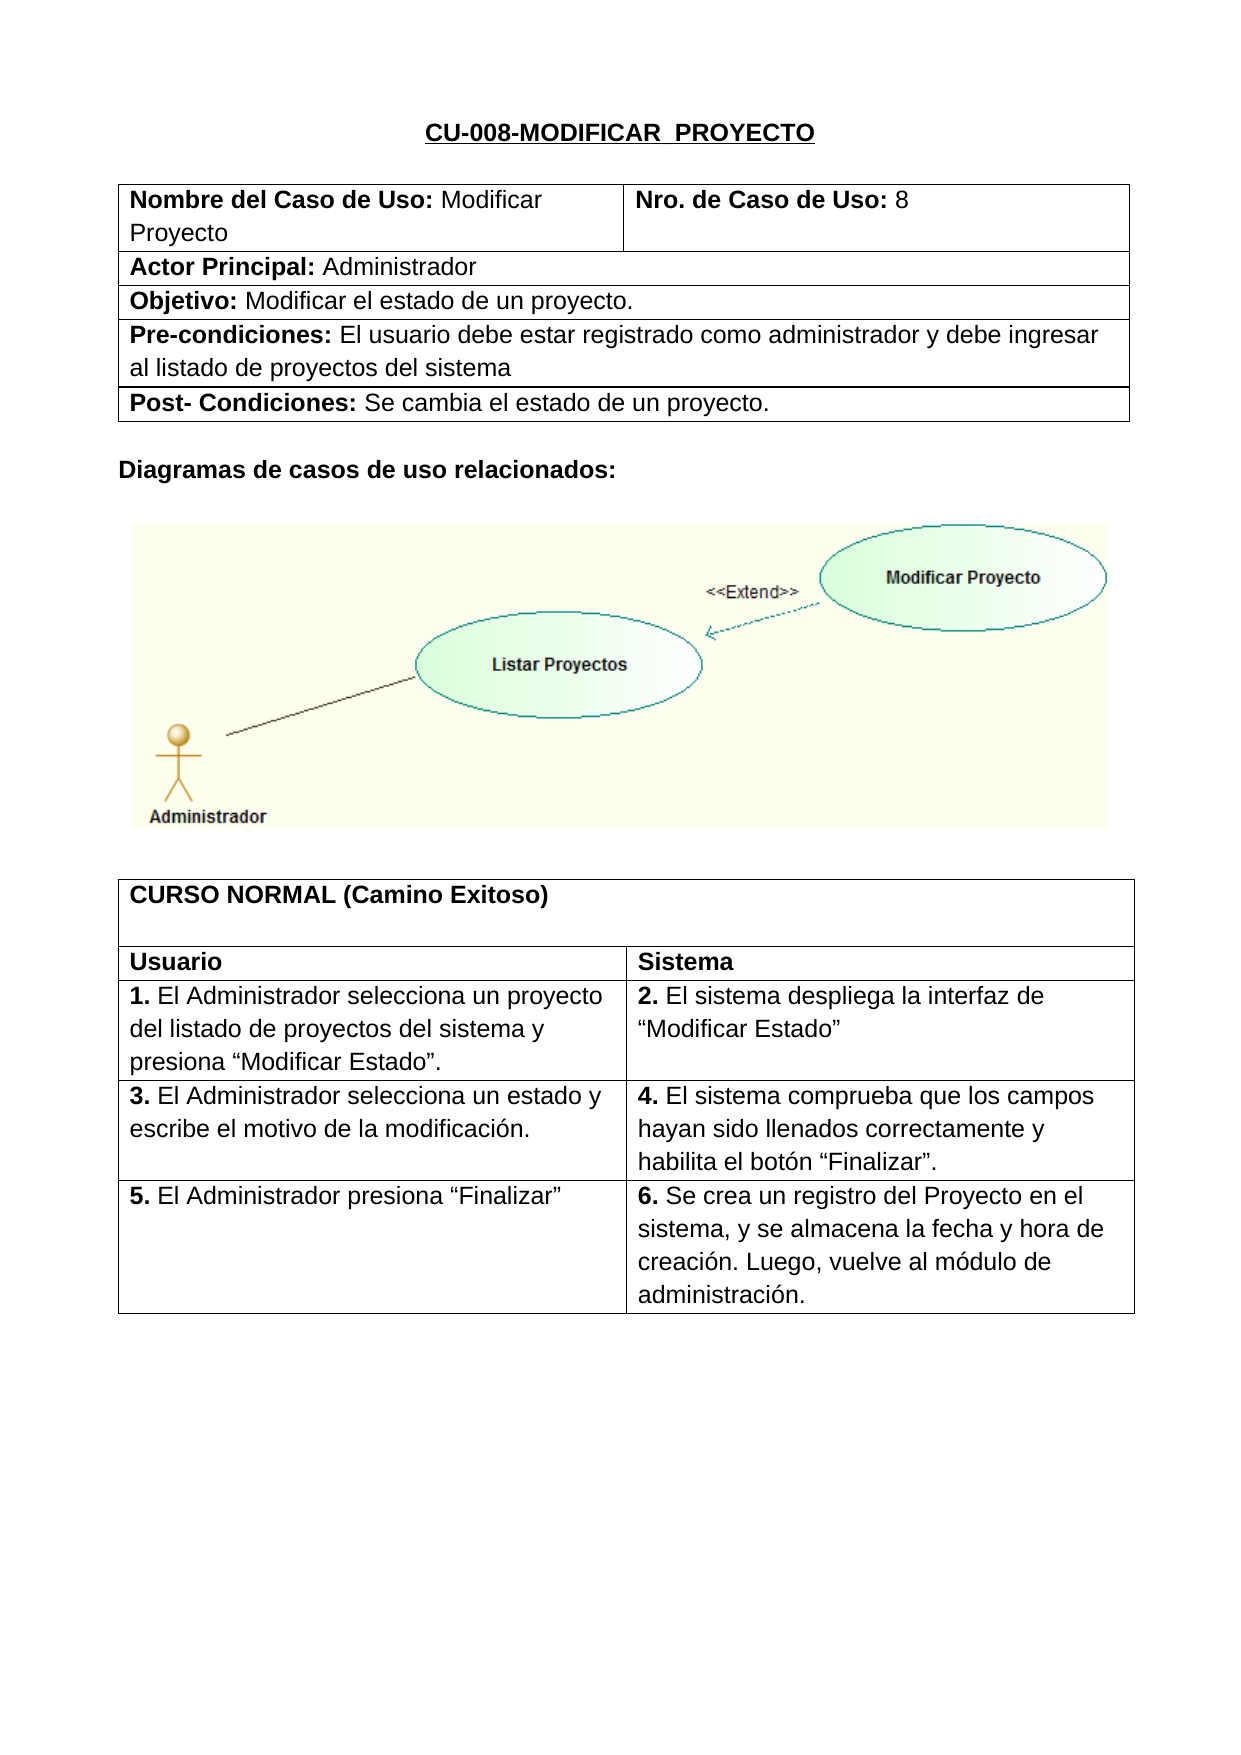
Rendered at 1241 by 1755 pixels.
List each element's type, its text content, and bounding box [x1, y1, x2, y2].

table_cell 2. El sistema despliega la interfaz de “Modificar Estado” [627, 981, 1134, 1080]
text CU-008-MODIFICAR_PROYECTO [118, 118, 1122, 147]
text Diagramas de casos de uso relacionados: [118, 454, 1122, 483]
table_cell Usuario [119, 947, 626, 980]
table_cell Pre-condiciones: El usuario debe estar registrado como administrador y debe ingresar al listado de proyectos del sistema [119, 320, 1129, 386]
table_header Nro. de Caso de Uso: 8 [624, 185, 1129, 251]
table_cell 5. El Administrador presiona “Finalizar” [119, 1181, 626, 1313]
table_header Nombre del Caso de Uso: Modificar Proyecto [119, 185, 623, 251]
table_cell Post- Condiciones: Se cambia el estado de un proyecto. [119, 388, 1129, 421]
table_cell 6. Se crea un registro del Proyecto en el sistema, y se almacena la fecha y hora de creación. Luego, vuelve al módulo de administración. [627, 1181, 1134, 1313]
table_cell Sistema [627, 947, 1134, 980]
table_header CURSO NORMAL (Camino Exitoso) [119, 880, 1134, 946]
table_cell Actor Principal: Administrador [119, 252, 1129, 285]
table_cell 4. El sistema comprueba que los campos hayan sido llenados correctamente y habilita el botón “Finalizar”. [627, 1081, 1134, 1180]
table_cell 1. El Administrador selecciona un proyecto del listado de proyectos del sistema y presiona “Modificar Estado”. [119, 981, 626, 1080]
table_cell 3. El Administrador selecciona un estado y escribe el motivo de la modificación. [119, 1081, 626, 1180]
table_cell Objetivo: Modificar el estado de un proyecto. [119, 286, 1129, 319]
